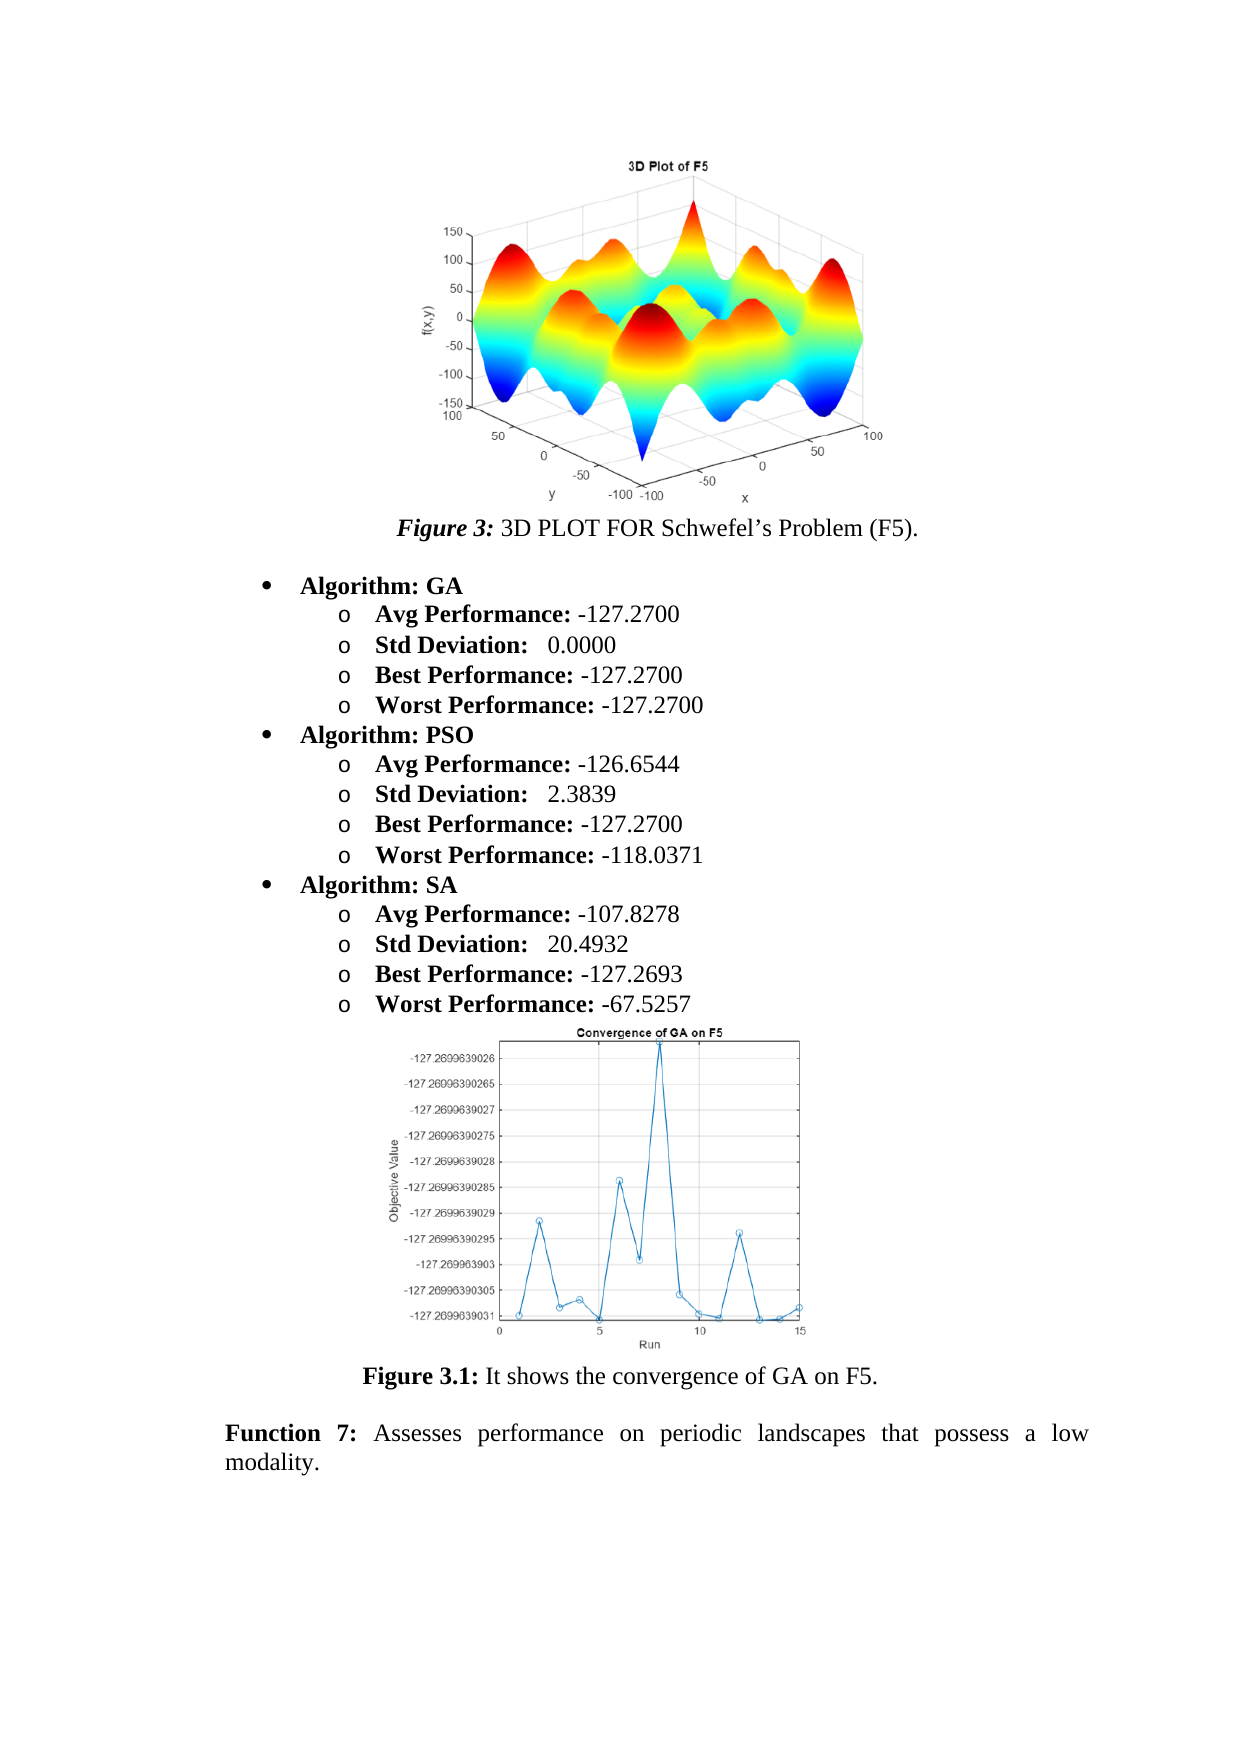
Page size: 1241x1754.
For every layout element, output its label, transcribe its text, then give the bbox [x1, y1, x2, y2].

list Worst Performance: -67.5257 [337, 989, 1090, 1019]
list Best Performance: -127.2693 [337, 959, 1090, 989]
list Avg Performance: -127.2700 [337, 599, 1090, 630]
list Worst Performance: -118.0371 [337, 840, 1090, 870]
list Figure 3: 3D PLOT FOR Schwefel’s Problem (F5). [225, 513, 1090, 542]
text Figure 3.1: It shows the convergence of GA on F5. [150, 1361, 1090, 1389]
list Std Deviation: 20.4932 [337, 929, 1090, 959]
list Std Deviation: 2.3839 [337, 779, 1090, 809]
list Std Deviation: 0.0000 [337, 630, 1090, 660]
list Best Performance: -127.2700 [337, 660, 1090, 690]
list Algorithm: SA [262, 870, 1090, 899]
list Algorithm: GA [262, 571, 1090, 599]
list Algorithm: PSO [262, 720, 1090, 749]
list Avg Performance: -107.8278 [337, 899, 1090, 929]
list Worst Performance: -127.2700 [337, 690, 1090, 720]
list Best Performance: -127.2700 [337, 809, 1090, 840]
list Function 7: Assesses performance on periodic landscapes that possess a low modality. [225, 1418, 1090, 1476]
list Avg Performance: -126.6544 [337, 749, 1090, 779]
